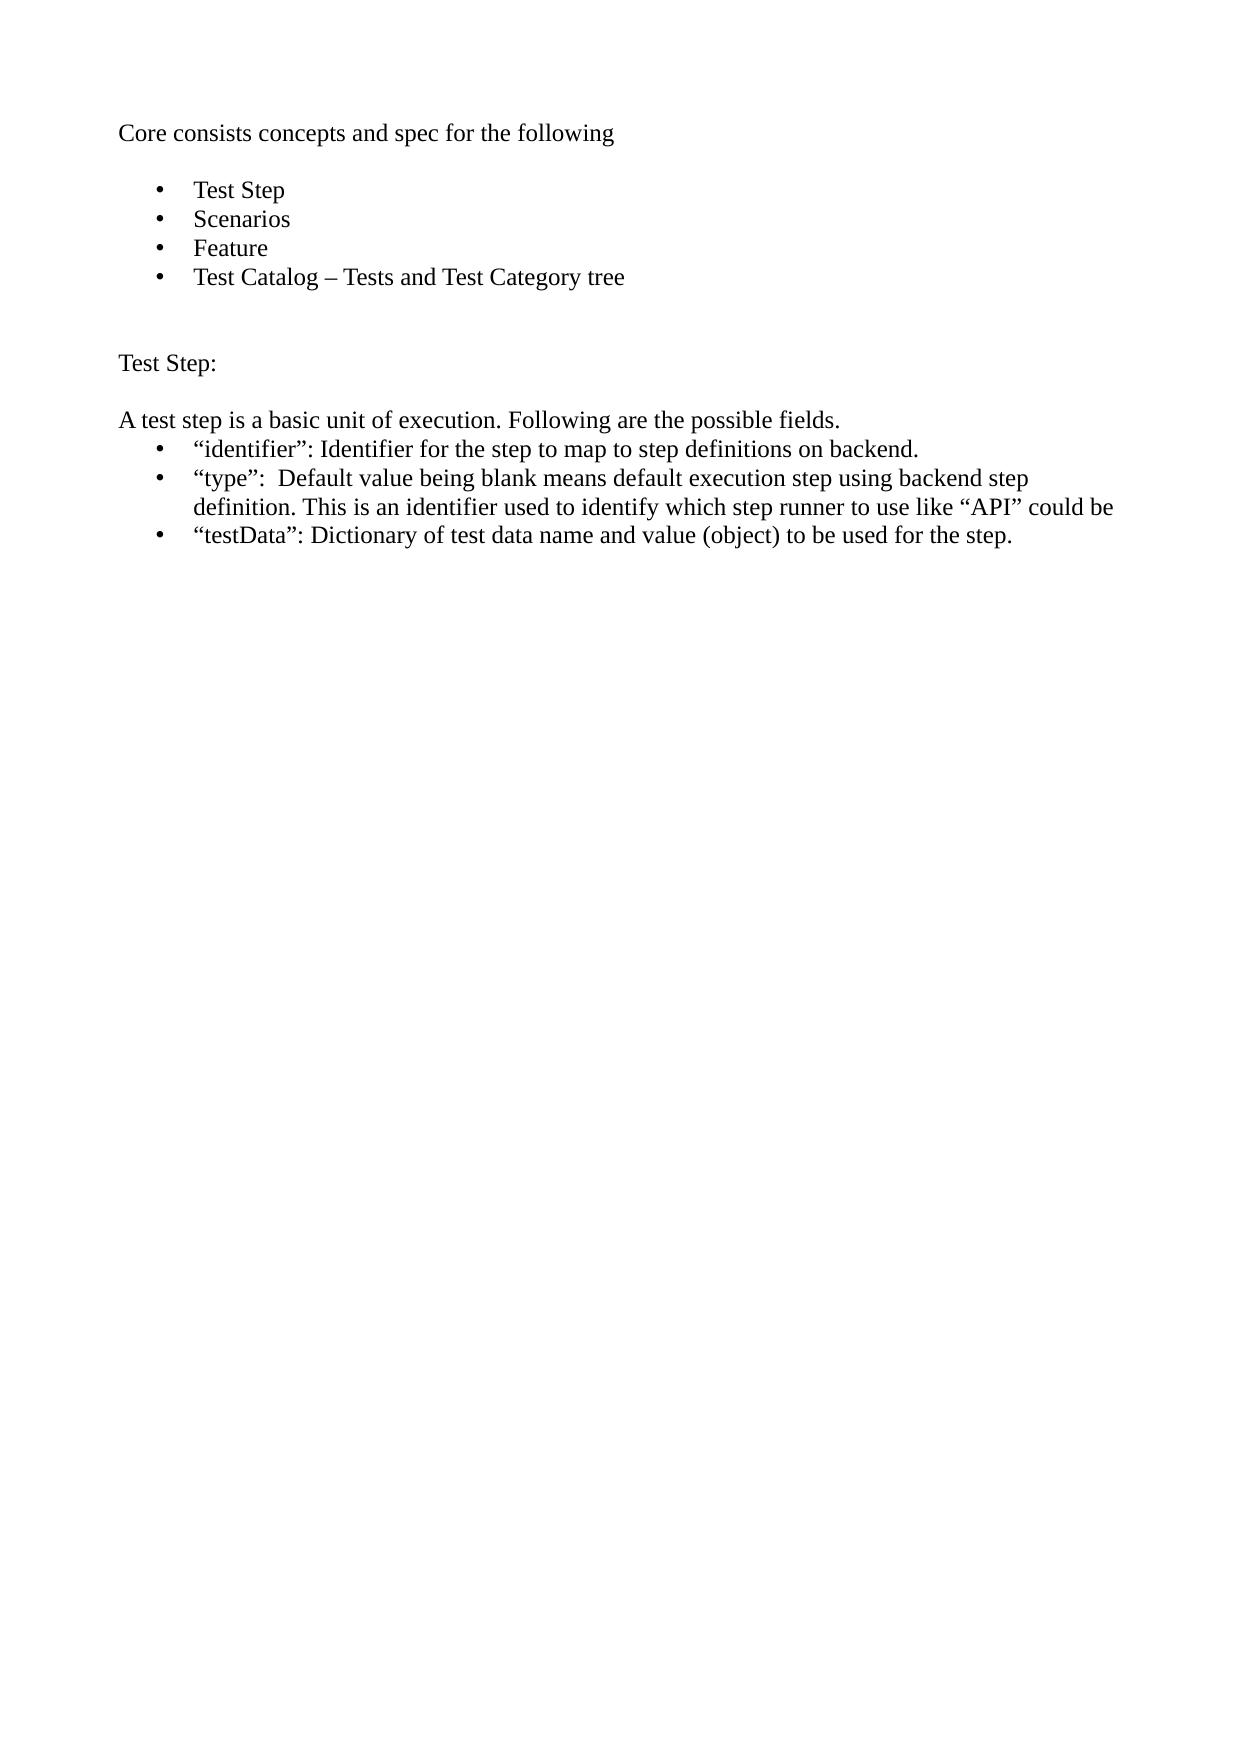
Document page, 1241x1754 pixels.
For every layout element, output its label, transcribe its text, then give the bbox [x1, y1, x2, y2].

text Test Step: [118, 348, 1122, 377]
list Scenarios [156, 204, 1122, 233]
list “testData”: Dictionary of test data name and value (object) to be used for the step. [156, 521, 1122, 549]
list “identifier”: Identifier for the step to map to step definitions on backend. [156, 434, 1122, 463]
text Core consists concepts and spec for the following [118, 118, 1122, 147]
list Test Step [156, 176, 1122, 204]
list Feature [156, 233, 1122, 262]
text A test step is a basic unit of execution. Following are the possible fields. [118, 406, 1122, 434]
list “type”: Default value being blank means default execution step using backend step definition. This is an identifier used to identify which step runner to use like “API” could be [156, 463, 1122, 521]
list Test Catalog – Tests and Test Category tree [156, 262, 1122, 291]
